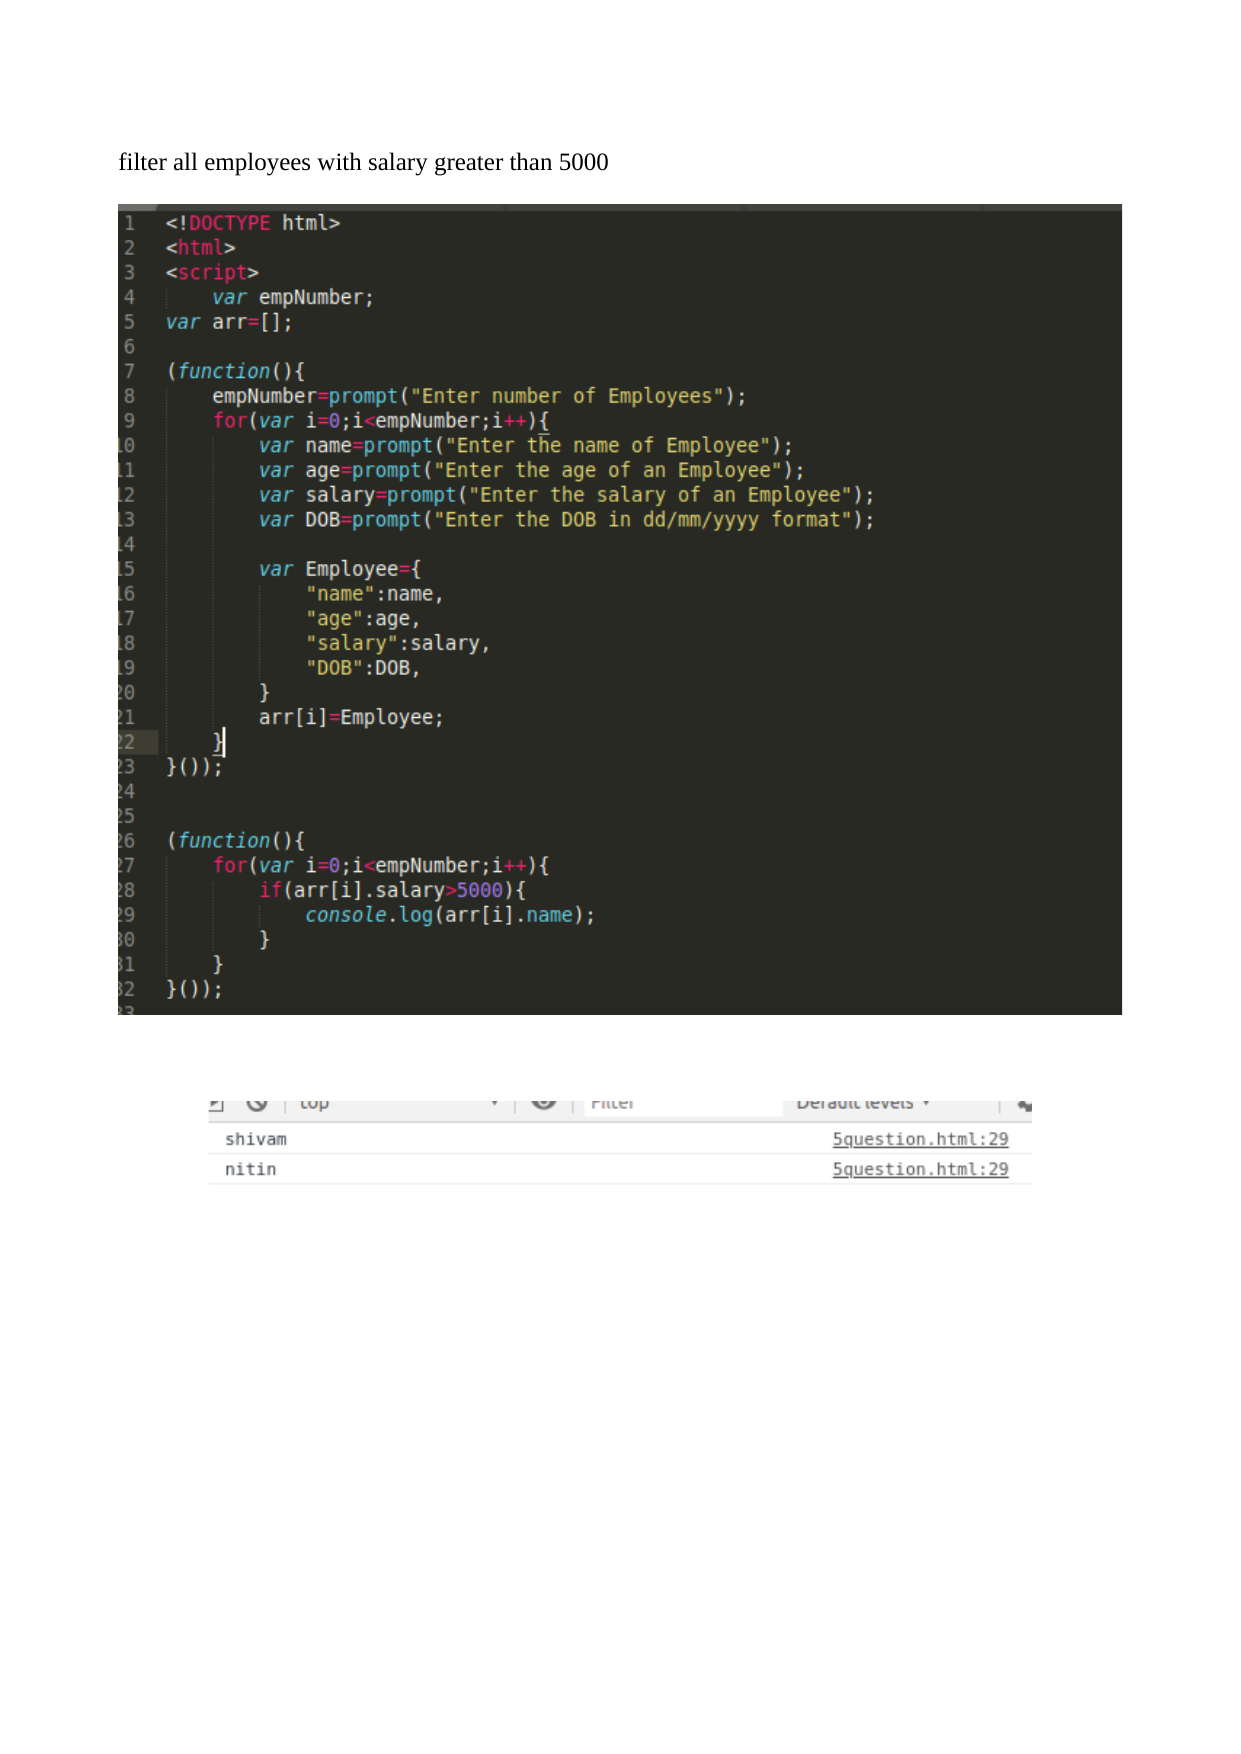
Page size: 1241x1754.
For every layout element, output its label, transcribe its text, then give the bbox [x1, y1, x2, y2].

picture [208, 1101, 1032, 1188]
picture [118, 204, 1123, 1015]
text filter all employees with salary greater than 5000 [118, 147, 1122, 176]
